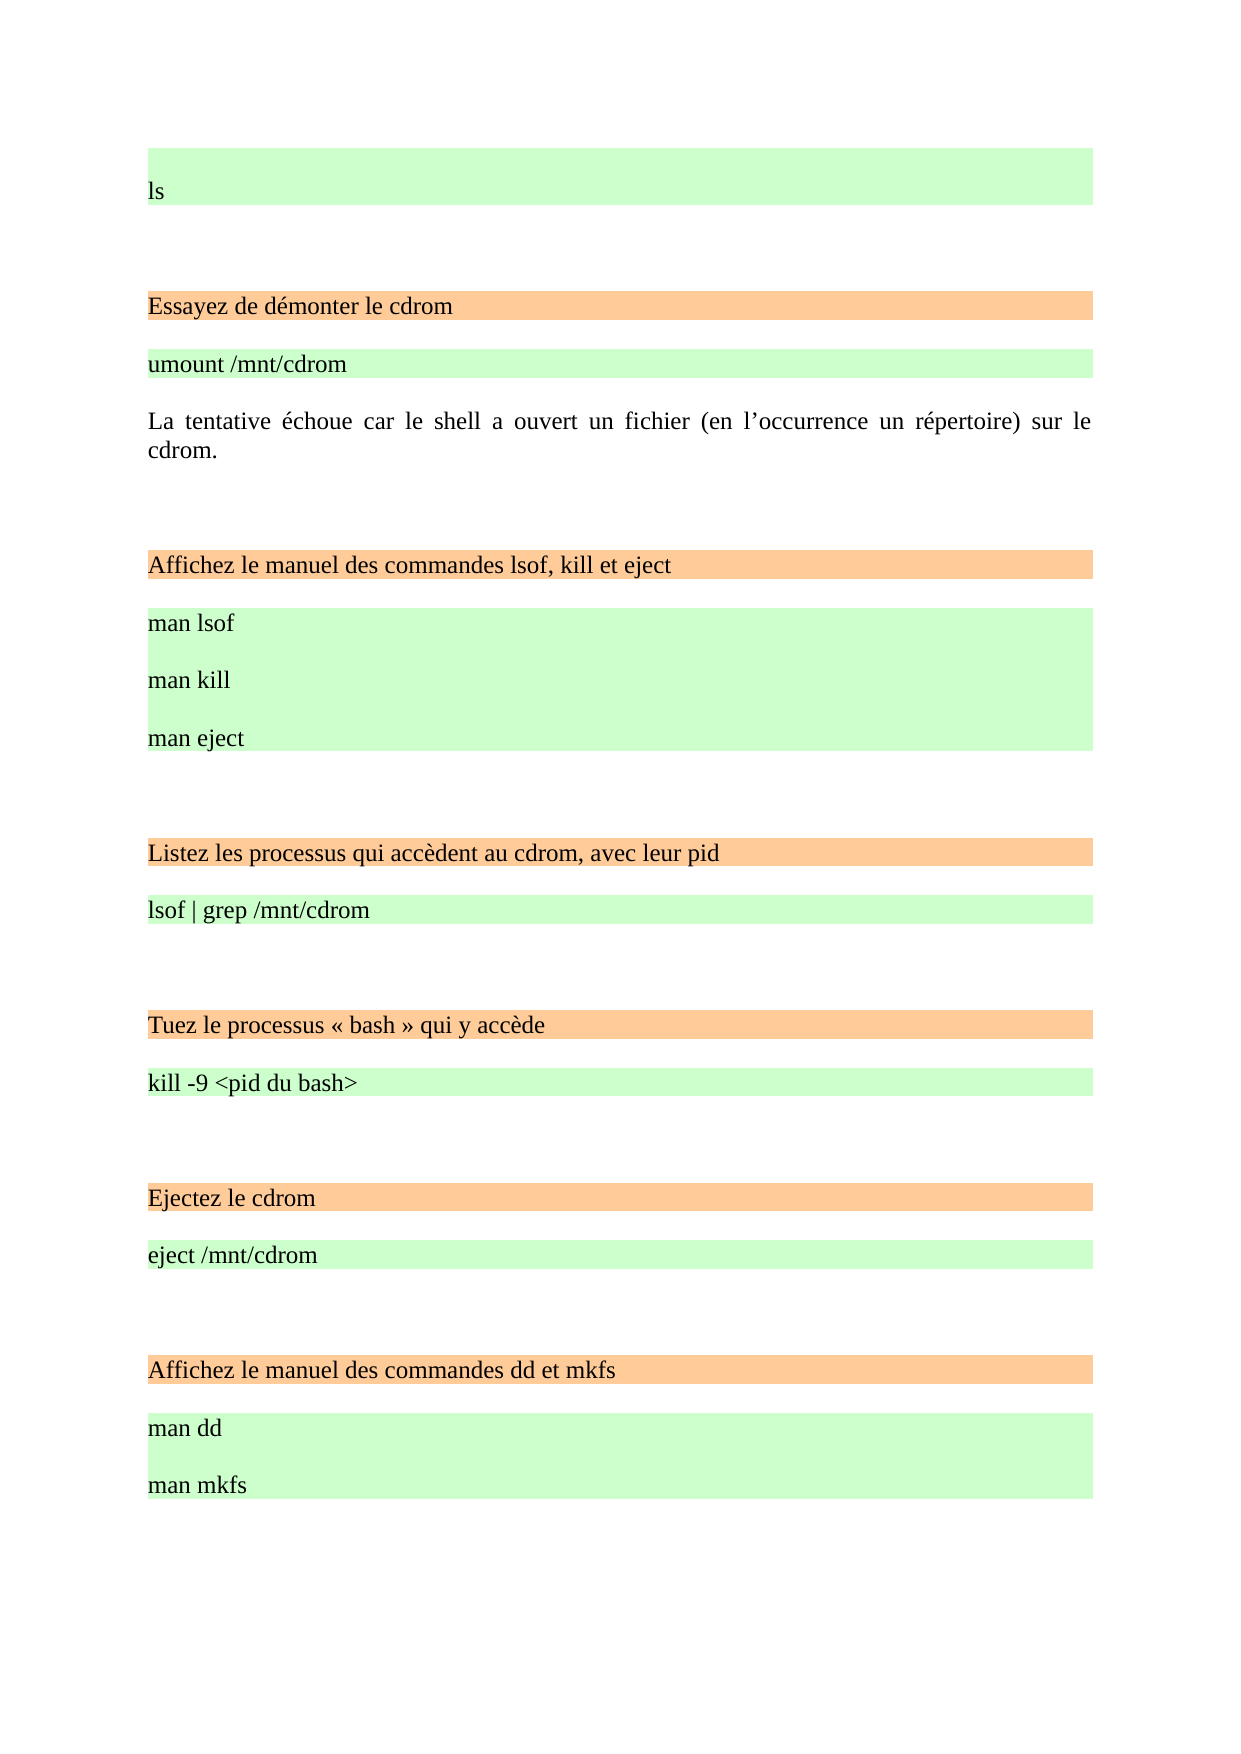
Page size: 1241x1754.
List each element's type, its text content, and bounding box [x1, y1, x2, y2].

text man mkfs [148, 1470, 1093, 1499]
text Essayez de démonter le cdrom [148, 291, 1093, 320]
text eject /mnt/cdrom [148, 1240, 1093, 1269]
text Tuez le processus « bash » qui y accède [148, 1010, 1093, 1039]
text Listez les processus qui accèdent au cdrom, avec leur pid [148, 838, 1093, 866]
text ls [148, 176, 1093, 205]
text lsof | grep /mnt/cdrom [148, 895, 1093, 924]
text Ejectez le cdrom [148, 1183, 1093, 1211]
text kill -9 <pid du bash> [148, 1068, 1093, 1096]
text Affichez le manuel des commandes lsof, kill et eject [148, 550, 1093, 579]
text La tentative échoue car le shell a ouvert un fichier (en l’occurrence un répertoire) sur le cdrom. [148, 406, 1093, 464]
text man eject [148, 723, 1093, 751]
text man dd [148, 1413, 1093, 1441]
text man lsof [148, 608, 1093, 636]
text umount /mnt/cdrom [148, 349, 1093, 378]
text man kill [148, 665, 1093, 694]
text Affichez le manuel des commandes dd et mkfs [148, 1355, 1093, 1384]
